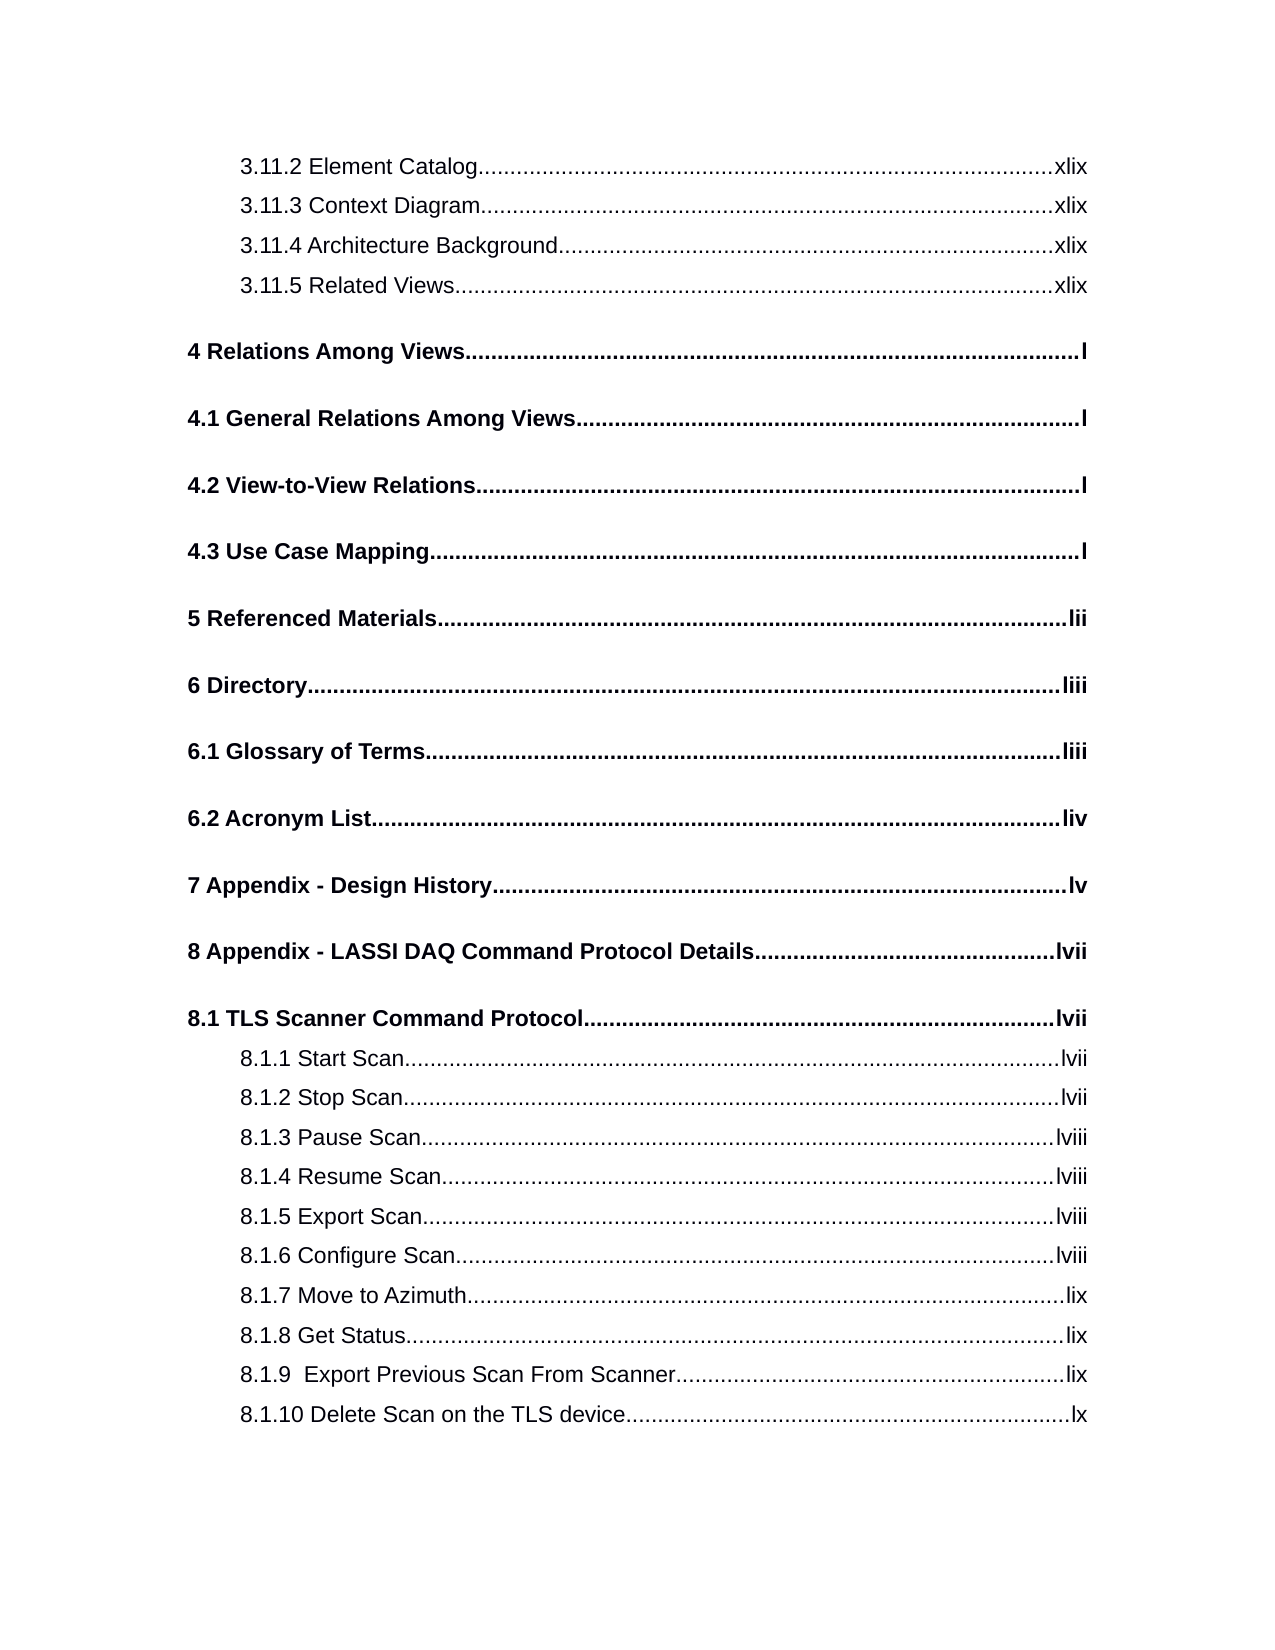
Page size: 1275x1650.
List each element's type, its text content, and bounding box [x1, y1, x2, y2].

text 4.1 General Relations Among Views l [187, 396, 1087, 431]
text 8.1.6 Configure Scan lviii [240, 1239, 1087, 1269]
text 8.1.5 Export Scan lviii [240, 1200, 1087, 1229]
text 4.2 View-to-View Relations l [187, 462, 1087, 498]
text 6 Directory liii [187, 662, 1087, 698]
text 8.1.9 Export Previous Scan From Scanner lix [240, 1358, 1087, 1387]
text 8.1.2 Stop Scan lvii [240, 1081, 1087, 1110]
text 8.1.8 Get Status lix [240, 1319, 1087, 1348]
text 8.1.1 Start Scan lvii [240, 1042, 1087, 1071]
text 3.11.4 Architecture Background xlix [240, 229, 1087, 258]
text 8.1.7 Move to Azimuth lix [240, 1279, 1087, 1308]
text 6.2 Acronym List liv [187, 796, 1087, 831]
text 7 Appendix - Design History lv [187, 862, 1087, 898]
text 3.11.3 Context Diagram xlix [240, 189, 1087, 219]
text 3.11.2 Element Catalog xlix [240, 150, 1087, 179]
text 4.3 Use Case Mapping l [187, 529, 1087, 564]
text 8.1.10 Delete Scan on the TLS device lx [240, 1398, 1087, 1427]
text 8.1 TLS Scanner Command Protocol lvii [187, 996, 1087, 1031]
text 4 Relations Among Views l [187, 329, 1087, 364]
text 5 Referenced Materials lii [187, 596, 1087, 631]
text 6.1 Glossary of Terms liii [187, 729, 1087, 764]
text 8.1.4 Resume Scan lviii [240, 1160, 1087, 1189]
text 8 Appendix - LASSI DAQ Command Protocol Details lvii [187, 929, 1087, 964]
text 3.11.5 Related Views xlix [240, 269, 1087, 298]
text 8.1.3 Pause Scan lviii [240, 1121, 1087, 1150]
